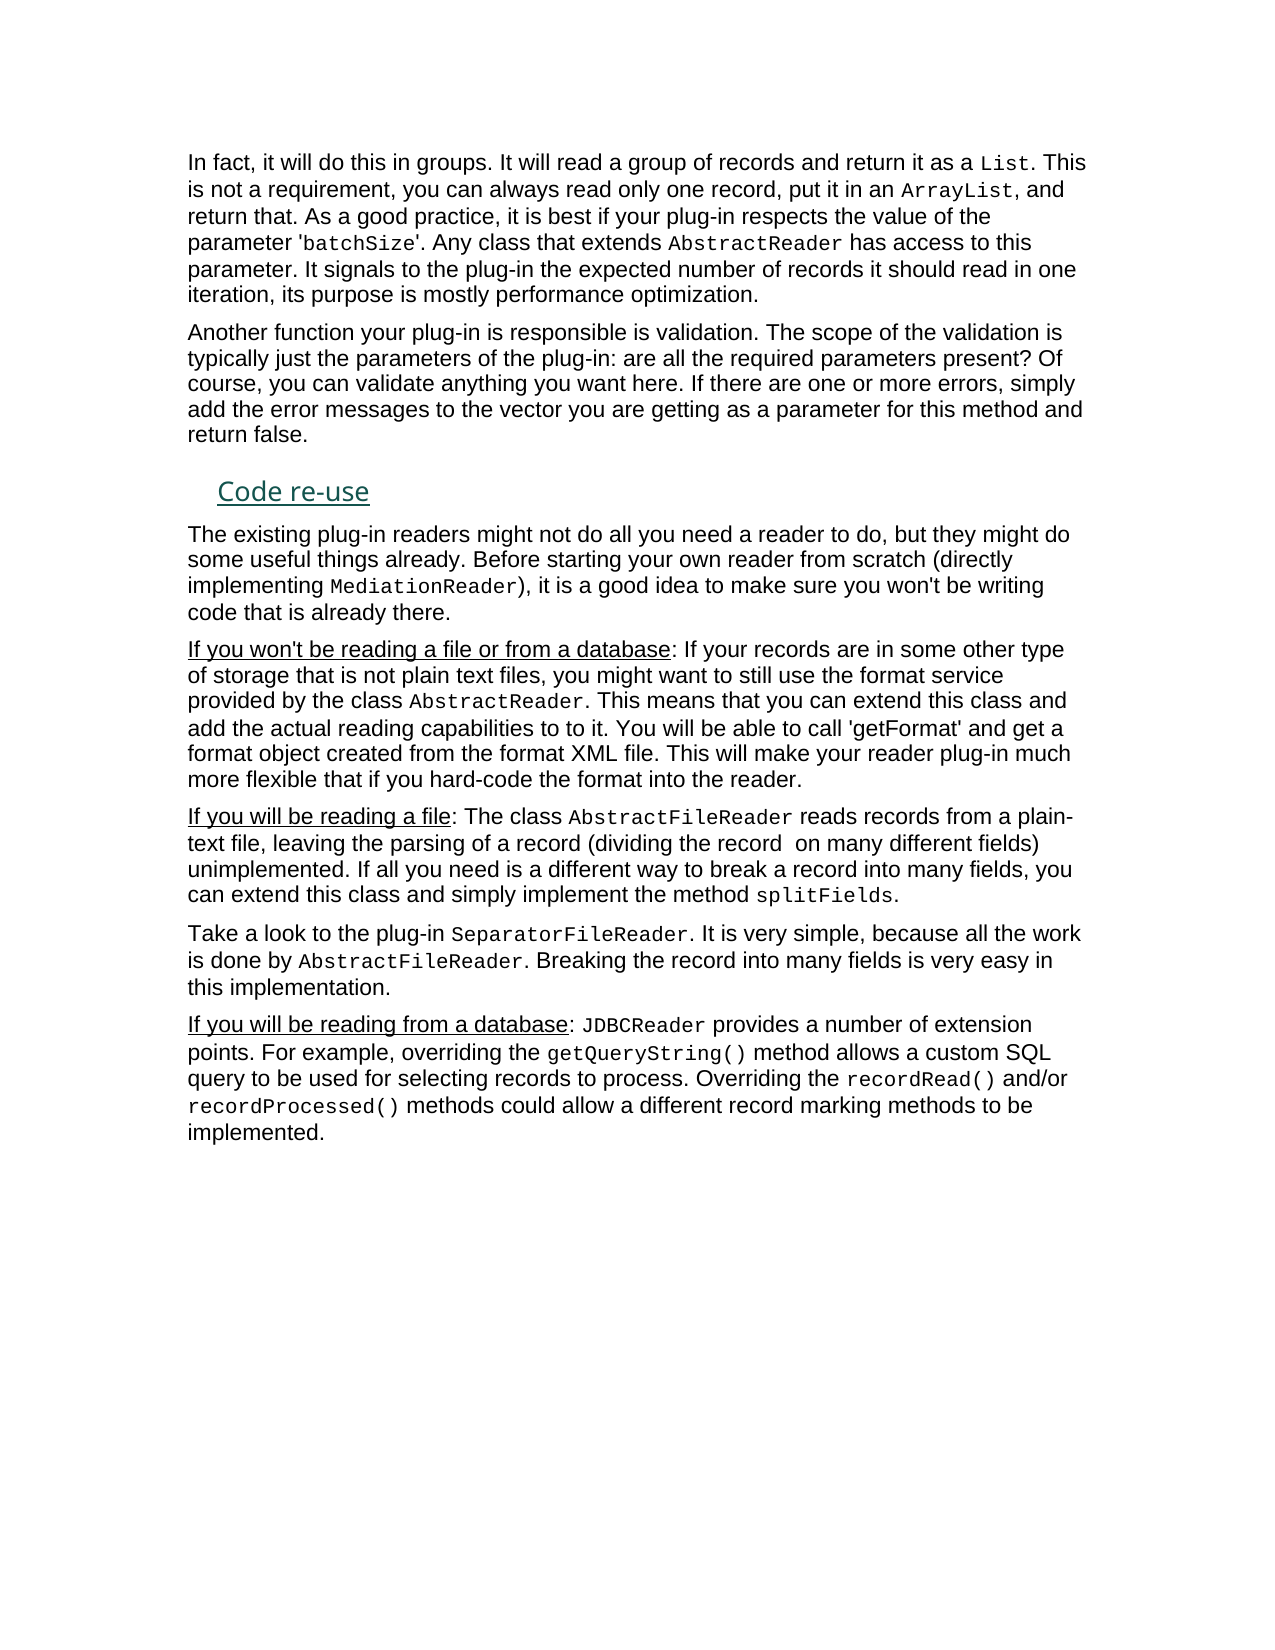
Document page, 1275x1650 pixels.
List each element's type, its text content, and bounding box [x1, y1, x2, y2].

subtitle Code re-use [217, 473, 1087, 509]
text Take a look to the plug-in SeparatorFileReader. It is very simple, because all the work is done by AbstractFileReader. Breaking the record into many fields is very easy in this implementation. [187, 921, 1087, 1000]
text If you will be reading from a database: JDBCReader provides a number of extension points. For example, overriding the getQueryString() method allows a custom SQL query to be used for selecting records to process. Overriding the recordRead() and/or recordProcessed() methods could allow a different record marking methods to be implemented. [187, 1012, 1087, 1146]
text If you will be reading a file: The class AbstractFileReader reads records from a plain-text file, leaving the parsing of a record (dividing the record on many different fields) unimplemented. If all you need is a different way to break a record into many fields, you can extend this class and simply implement the method splitFields. [187, 804, 1087, 909]
text If you won't be reading a file or from a database: If your records are in some other type of storage that is not plain text files, you might want to still use the format service provided by the class AbstractReader. This means that you can extend this class and add the actual reading capabilities to to it. You will be able to call 'getFormat' and get a format object created from the format XML file. This will make your reader plug-in much more flexible that if you hard-code the format into the reader. [187, 637, 1087, 792]
text The existing plug-in readers might not do all you need a reader to do, but they might do some useful things already. Before starting your own reader from scratch (directly implementing MediationReader), it is a good idea to make sure you won't be writing code that is already there. [187, 521, 1087, 625]
text Another function your plug-in is responsible is validation. The scope of the validation is typically just the parameters of the plug-in: are all the required parameters present? Of course, you can validate anything you want here. If there are one or more errors, simply add the error messages to the vector you are getting as a parameter for this method and return false. [187, 319, 1087, 448]
text In fact, it will do this in groups. It will read a group of records and return it as a List. This is not a requirement, you can always read only one record, put it in an ArrayList, and return that. As a good practice, it is best if your plug-in respects the value of the parameter 'batchSize'. Any class that extends AbstractReader has access to this parameter. It signals to the plug-in the expected number of records it should read in one iteration, its purpose is mostly performance optimization. [187, 150, 1087, 308]
